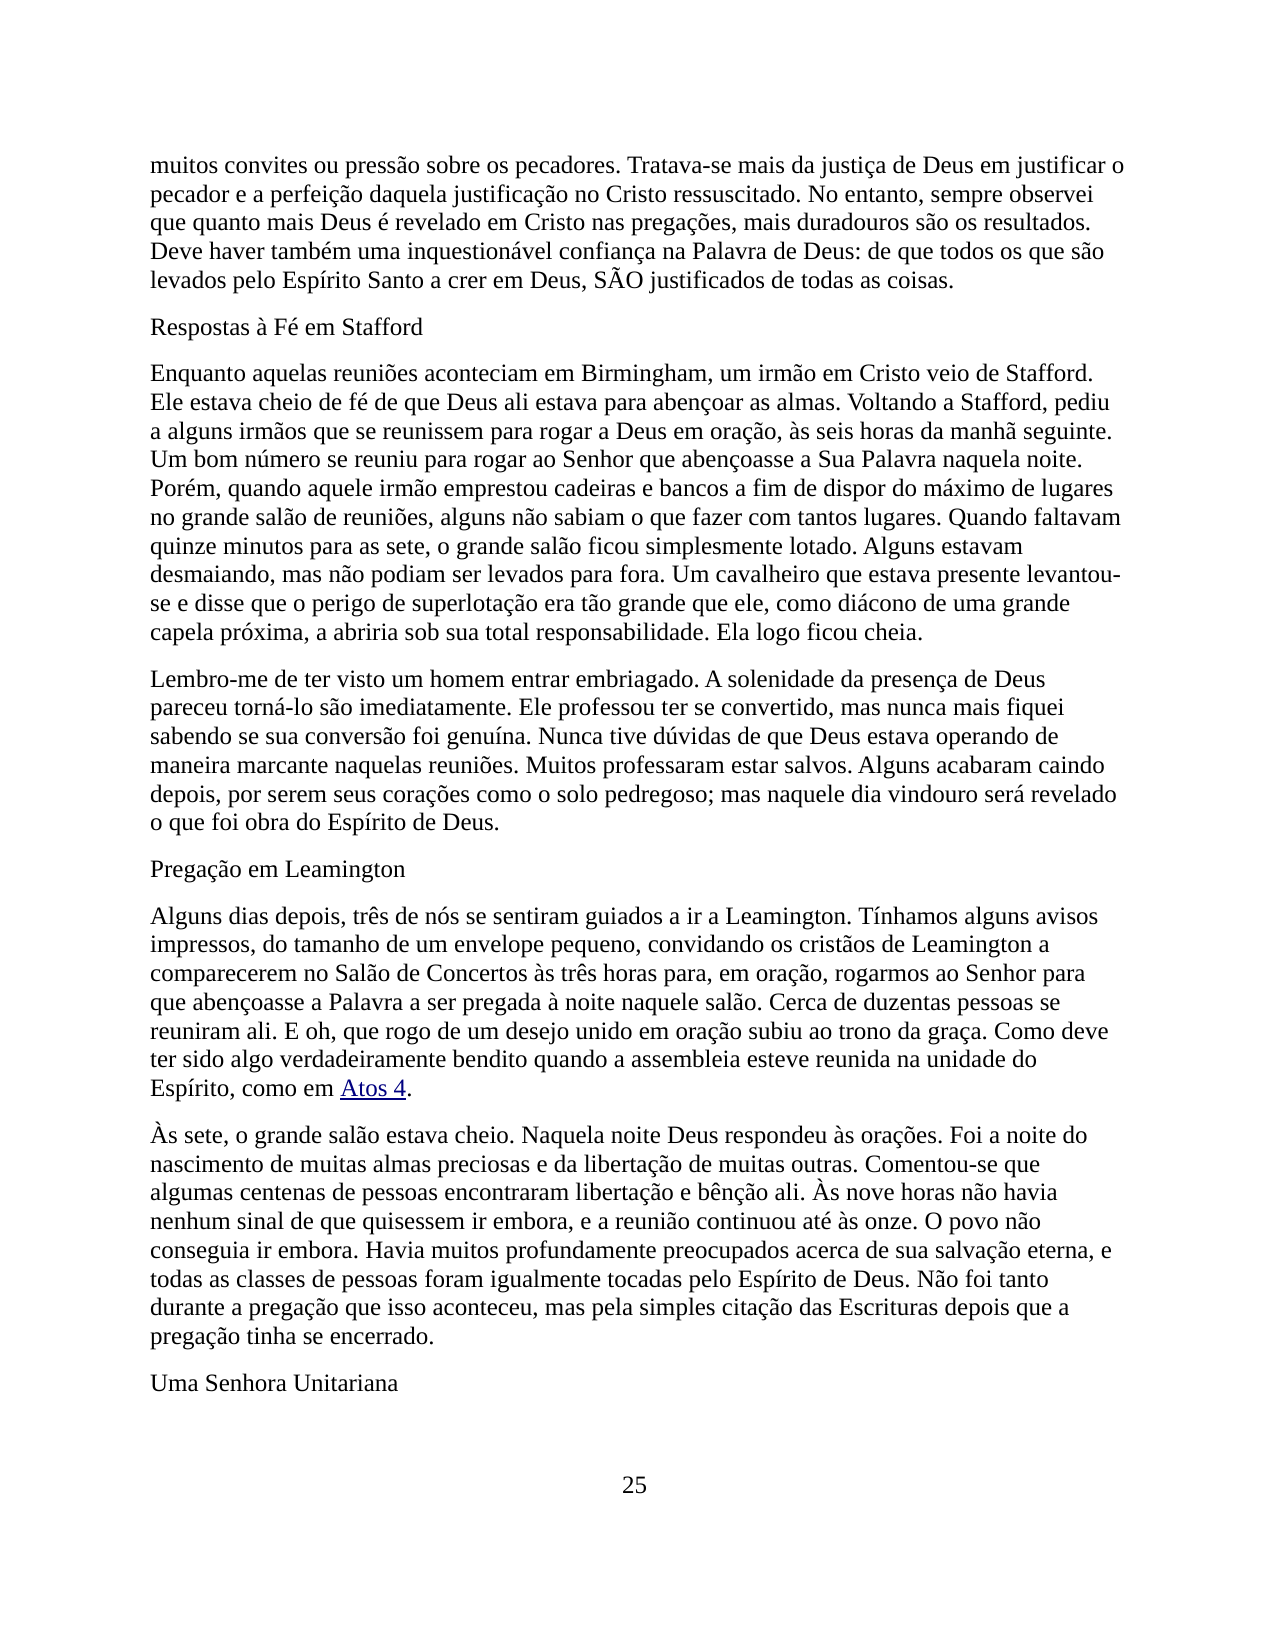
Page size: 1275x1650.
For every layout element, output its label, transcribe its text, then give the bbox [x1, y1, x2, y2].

text Lembro-me de ter visto um homem entrar embriagado. A solenidade da presença de Deus pareceu torná-lo são imediatamente. Ele professou ter se convertido, mas nunca mais fiquei sabendo se sua conversão foi genuína. Nunca tive dúvidas de que Deus estava operando de maneira marcante naquelas reuniões. Muitos professaram estar salvos. Alguns acabaram caindo depois, por serem seus corações como o solo pedregoso; mas naquele dia vindouro será revelado o que foi obra do Espírito de Deus. [150, 664, 1125, 836]
text Enquanto aquelas reuniões aconteciam em Birmingham, um irmão em Cristo veio de Stafford. Ele estava cheio de fé de que Deus ali estava para abençoar as almas. Voltando a Stafford, pediu a alguns irmãos que se reunissem para rogar a Deus em oração, às seis horas da manhã seguinte. Um bom número se reuniu para rogar ao Senhor que abençoasse a Sua Palavra naquela noite. Porém, quando aquele irmão emprestou cadeiras e bancos a fim de dispor do máximo de lugares no grande salão de reuniões, alguns não sabiam o que fazer com tantos lugares. Quando faltavam quinze minutos para as sete, o grande salão ficou simplesmente lotado. Alguns estavam desmaiando, mas não podiam ser levados para fora. Um cavalheiro que estava presente levantou-se e disse que o perigo de superlotação era tão grande que ele, como diácono de uma grande capela próxima, a abriria sob sua total responsabilidade. Ela logo ficou cheia. [150, 358, 1125, 646]
text muitos convites ou pressão sobre os pecadores. Tratava-se mais da justiça de Deus em justificar o pecador e a perfeição daquela justificação no Cristo ressuscitado. No entanto, sempre observei que quanto mais Deus é revelado em Cristo nas pregações, mais duradouros são os resultados. Deve haver também uma inquestionável confiança na Palavra de Deus: de que todos os que são levados pelo Espírito Santo a crer em Deus, SÃO justificados de todas as coisas. [150, 150, 1125, 294]
text Às sete, o grande salão estava cheio. Naquela noite Deus respondeu às orações. Foi a noite do nascimento de muitas almas preciosas e da libertação de muitas outras. Comentou-se que algumas centenas de pessoas encontraram libertação e bênção ali. Às nove horas não havia nenhum sinal de que quisessem ir embora, e a reunião continuou até às onze. O povo não conseguia ir embora. Havia muitos profundamente preocupados acerca de sua salvação eterna, e todas as classes de pessoas foram igualmente tocadas pelo Espírito de Deus. Não foi tanto durante a pregação que isso aconteceu, mas pela simples citação das Escrituras depois que a pregação tinha se encerrado. [150, 1120, 1125, 1350]
text Pregação em Leamington [150, 854, 1125, 883]
text Alguns dias depois, três de nós se sentiram guiados a ir a Leamington. Tínhamos alguns avisos impressos, do tamanho de um envelope pequeno, convidando os cristãos de Leamington a comparecerem no Salão de Concertos às três horas para, em oração, rogarmos ao Senhor para que abençoasse a Palavra a ser pregada à noite naquele salão. Cerca de duzentas pessoas se reuniram ali. E oh, que rogo de um desejo unido em oração subiu ao trono da graça. Como deve ter sido algo verdadeiramente bendito quando a assembleia esteve reunida na unidade do Espírito, como em Atos 4. [150, 901, 1125, 1102]
text Respostas à Fé em Stafford [150, 312, 1125, 340]
text Uma Senhora Unitariana [150, 1368, 1125, 1397]
